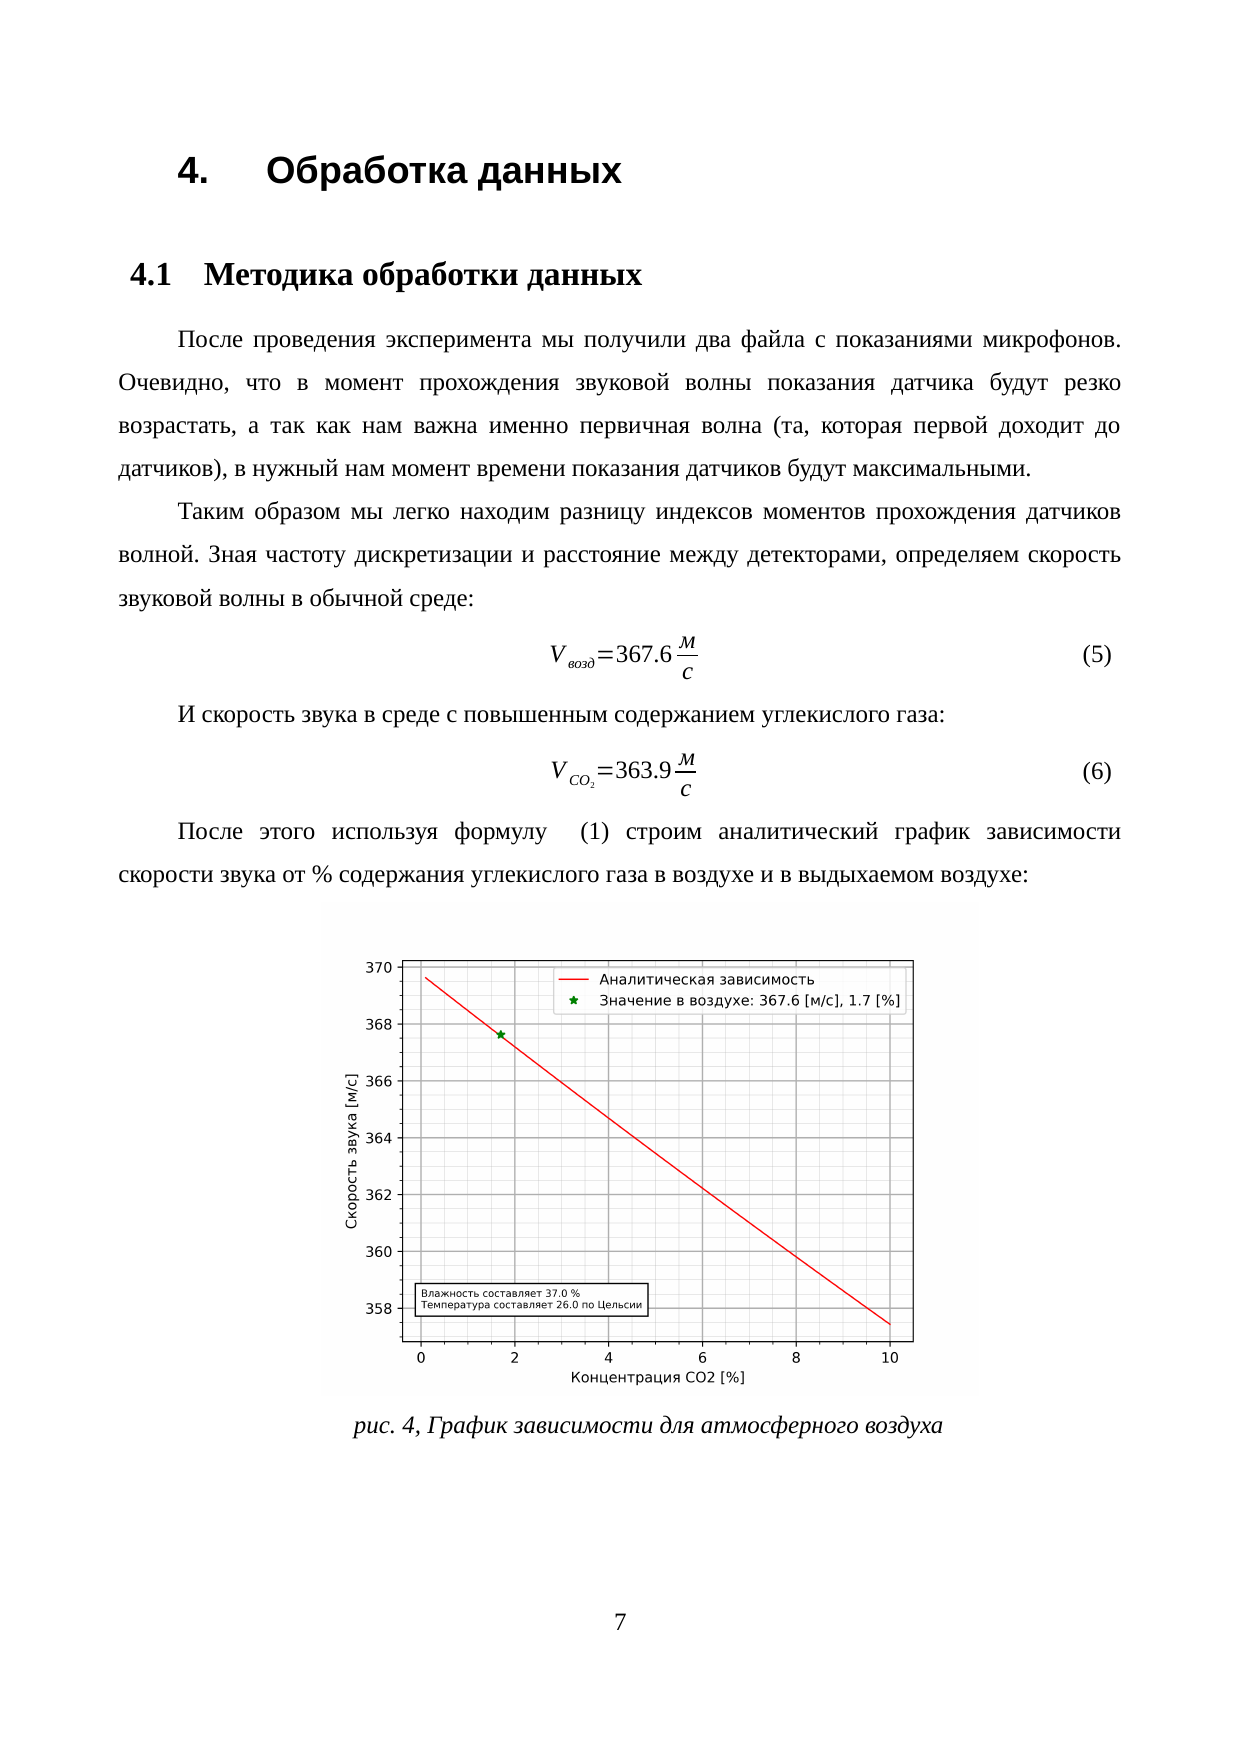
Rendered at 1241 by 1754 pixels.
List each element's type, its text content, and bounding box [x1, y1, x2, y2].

text (6) [118, 742, 1122, 801]
text После этого используя формулу (1) строим аналитический график зависимости скорости звука от % содержания углекислого газа в воздухе и в выдыхаемом воздухе: [118, 816, 1122, 888]
text Таким образом мы легко находим разницу индексов моментов прохождения датчиков волной. Зная частоту дискретизации и расстояние между детекторами, определяем скорость звуковой волны в обычной среде: [118, 496, 1122, 611]
text рис. 4, График зависимости для атмосферного воздуха [118, 1410, 1122, 1439]
text И скорость звука в среде с повышенным содержанием углекислого газа: [118, 699, 1122, 728]
picture [320, 902, 979, 1396]
text (5) [118, 626, 1122, 685]
subtitle Методика обработки данных [130, 254, 1122, 293]
text После проведения эксперимента мы получили два файла с показаниями микрофонов. Очевидно, что в момент прохождения звуковой волны показания датчика будут резко возрастать, а так как нам важна именно первичная волна (та, которая первой доходит до датчиков), в нужный нам момент времени показания датчиков будут максимальными. [118, 324, 1122, 482]
subtitle Обработка данных [118, 148, 1122, 191]
